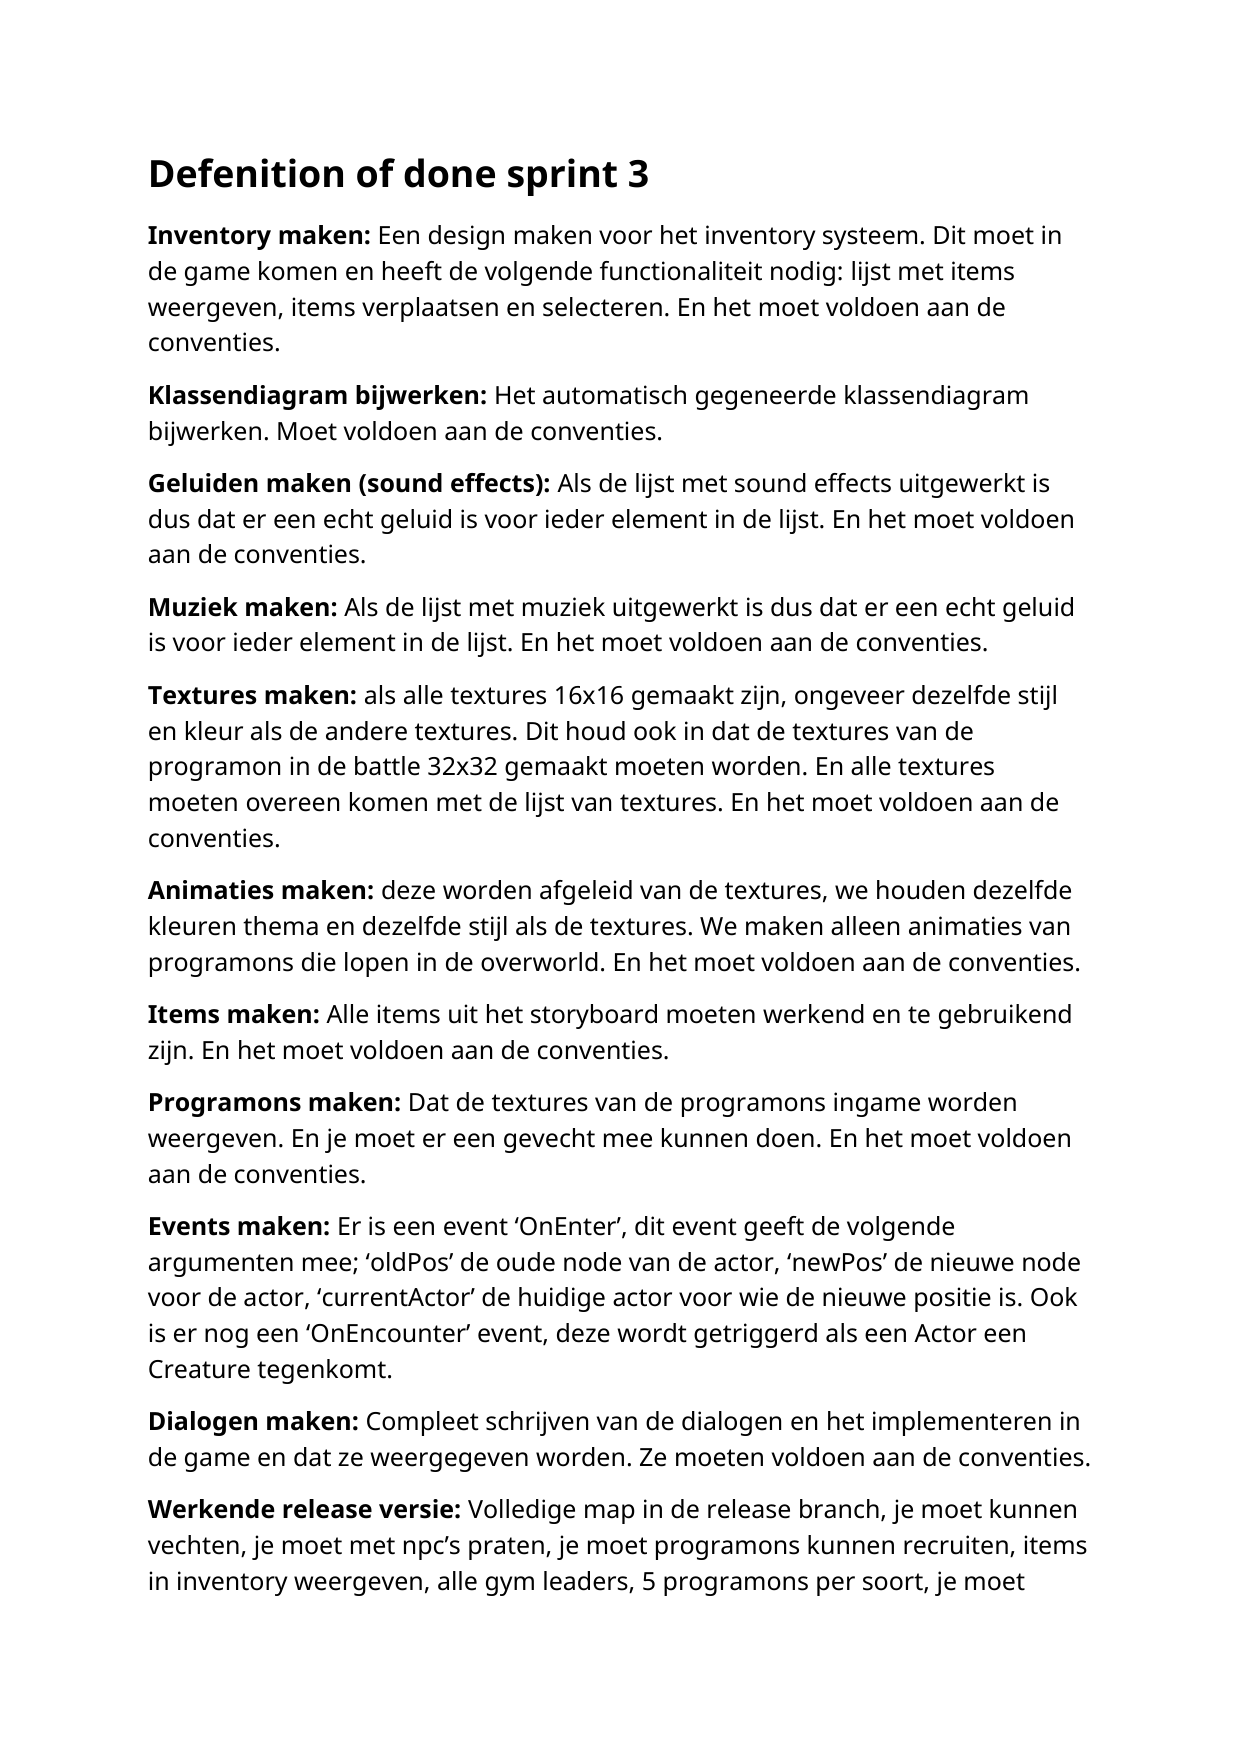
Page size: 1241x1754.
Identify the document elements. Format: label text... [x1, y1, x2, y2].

text Events maken: Er is een event ‘OnEnter’, dit event geeft de volgende argumenten mee; ‘oldPos’ de oude node van de actor, ‘newPos’ de nieuwe node voor de actor, ‘currentActor’ de huidige actor voor wie de nieuwe positie is. Ook is er nog een ‘OnEncounter’ event, deze wordt getriggerd als een Actor een Creature tegenkomt. [148, 1209, 1093, 1386]
text Textures maken: als alle textures 16x16 gemaakt zijn, ongeveer dezelfde stijl en kleur als de andere textures. Dit houd ook in dat de textures van de programon in de battle 32x32 gemaakt moeten worden. En alle textures moeten overeen komen met de lijst van textures. En het moet voldoen aan de conventies. [148, 677, 1093, 854]
text Defenition of done sprint 3 [148, 148, 1093, 199]
text Klassendiagram bijwerken: Het automatisch gegeneerde klassendiagram bijwerken. Moet voldoen aan de conventies. [148, 377, 1093, 447]
text Muziek maken: Als de lijst met muziek uitgewerkt is dus dat er een echt geluid is voor ieder element in de lijst. En het moet voldoen aan de conventies. [148, 589, 1093, 659]
text Werkende release versie: Volledige map in de release branch, je moet kunnen vechten, je moet met npc’s praten, je moet programons kunnen recruiten, items in inventory weergeven, alle gym leaders, 5 programons per soort, je moet [148, 1492, 1093, 1598]
text Inventory maken: Een design maken voor het inventory systeem. Dit moet in de game komen en heeft de volgende functionaliteit nodig: lijst met items weergeven, items verplaatsen en selecteren. En het moet voldoen aan de conventies. [148, 218, 1093, 359]
text Geluiden maken (sound effects): Als de lijst met sound effects uitgewerkt is dus dat er een echt geluid is voor ieder element in de lijst. En het moet voldoen aan de conventies. [148, 466, 1093, 571]
text Items maken: Alle items uit het storyboard moeten werkend en te gebruikend zijn. En het moet voldoen aan de conventies. [148, 997, 1093, 1066]
text Programons maken: Dat de textures van de programons ingame worden weergeven. En je moet er een gevecht mee kunnen doen. En het moet voldoen aan de conventies. [148, 1085, 1093, 1190]
text Animaties maken: deze worden afgeleid van de textures, we houden dezelfde kleuren thema en dezelfde stijl als de textures. We maken alleen animaties van programons die lopen in de overworld. En het moet voldoen aan de conventies. [148, 873, 1093, 978]
text Dialogen maken: Compleet schrijven van de dialogen en het implementeren in de game en dat ze weergegeven worden. Ze moeten voldoen aan de conventies. [148, 1404, 1093, 1474]
